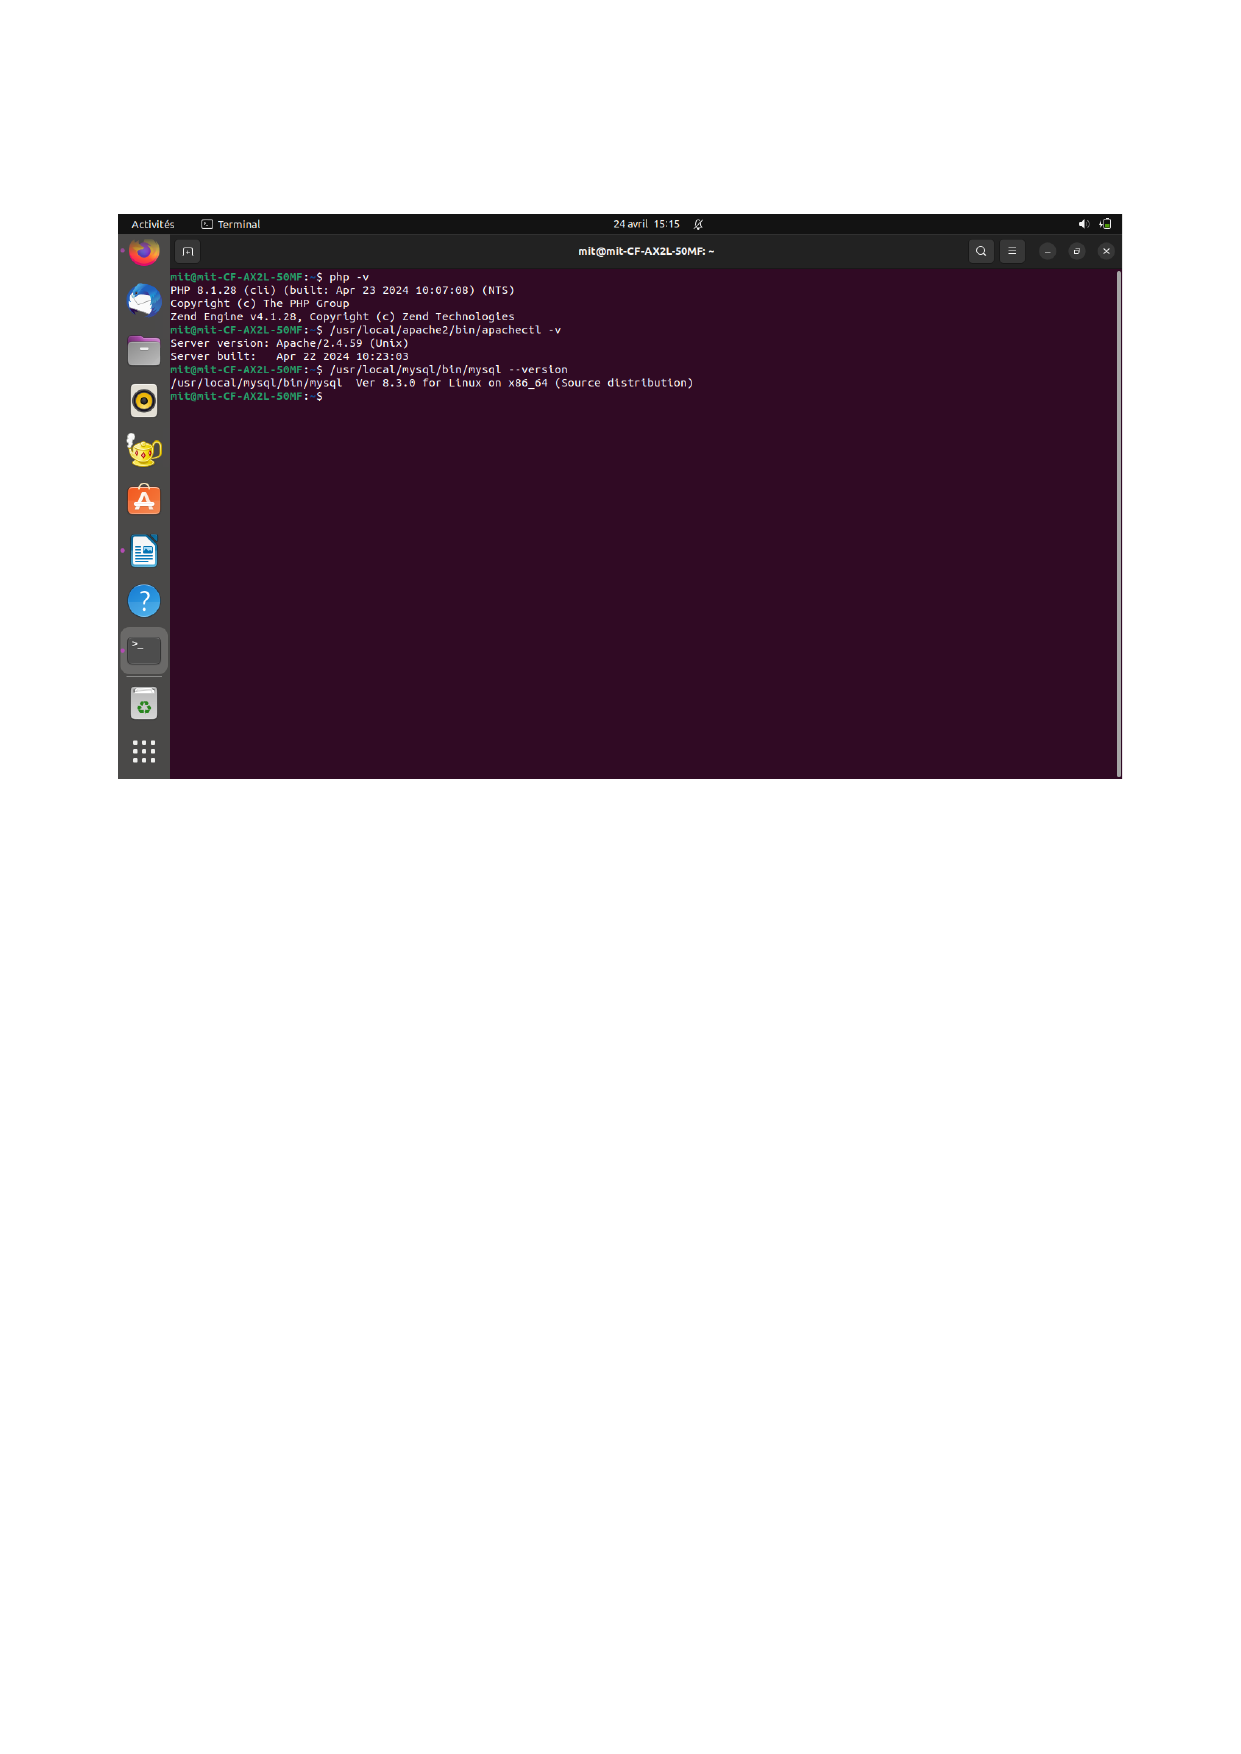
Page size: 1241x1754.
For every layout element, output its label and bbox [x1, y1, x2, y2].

picture [118, 214, 1123, 779]
